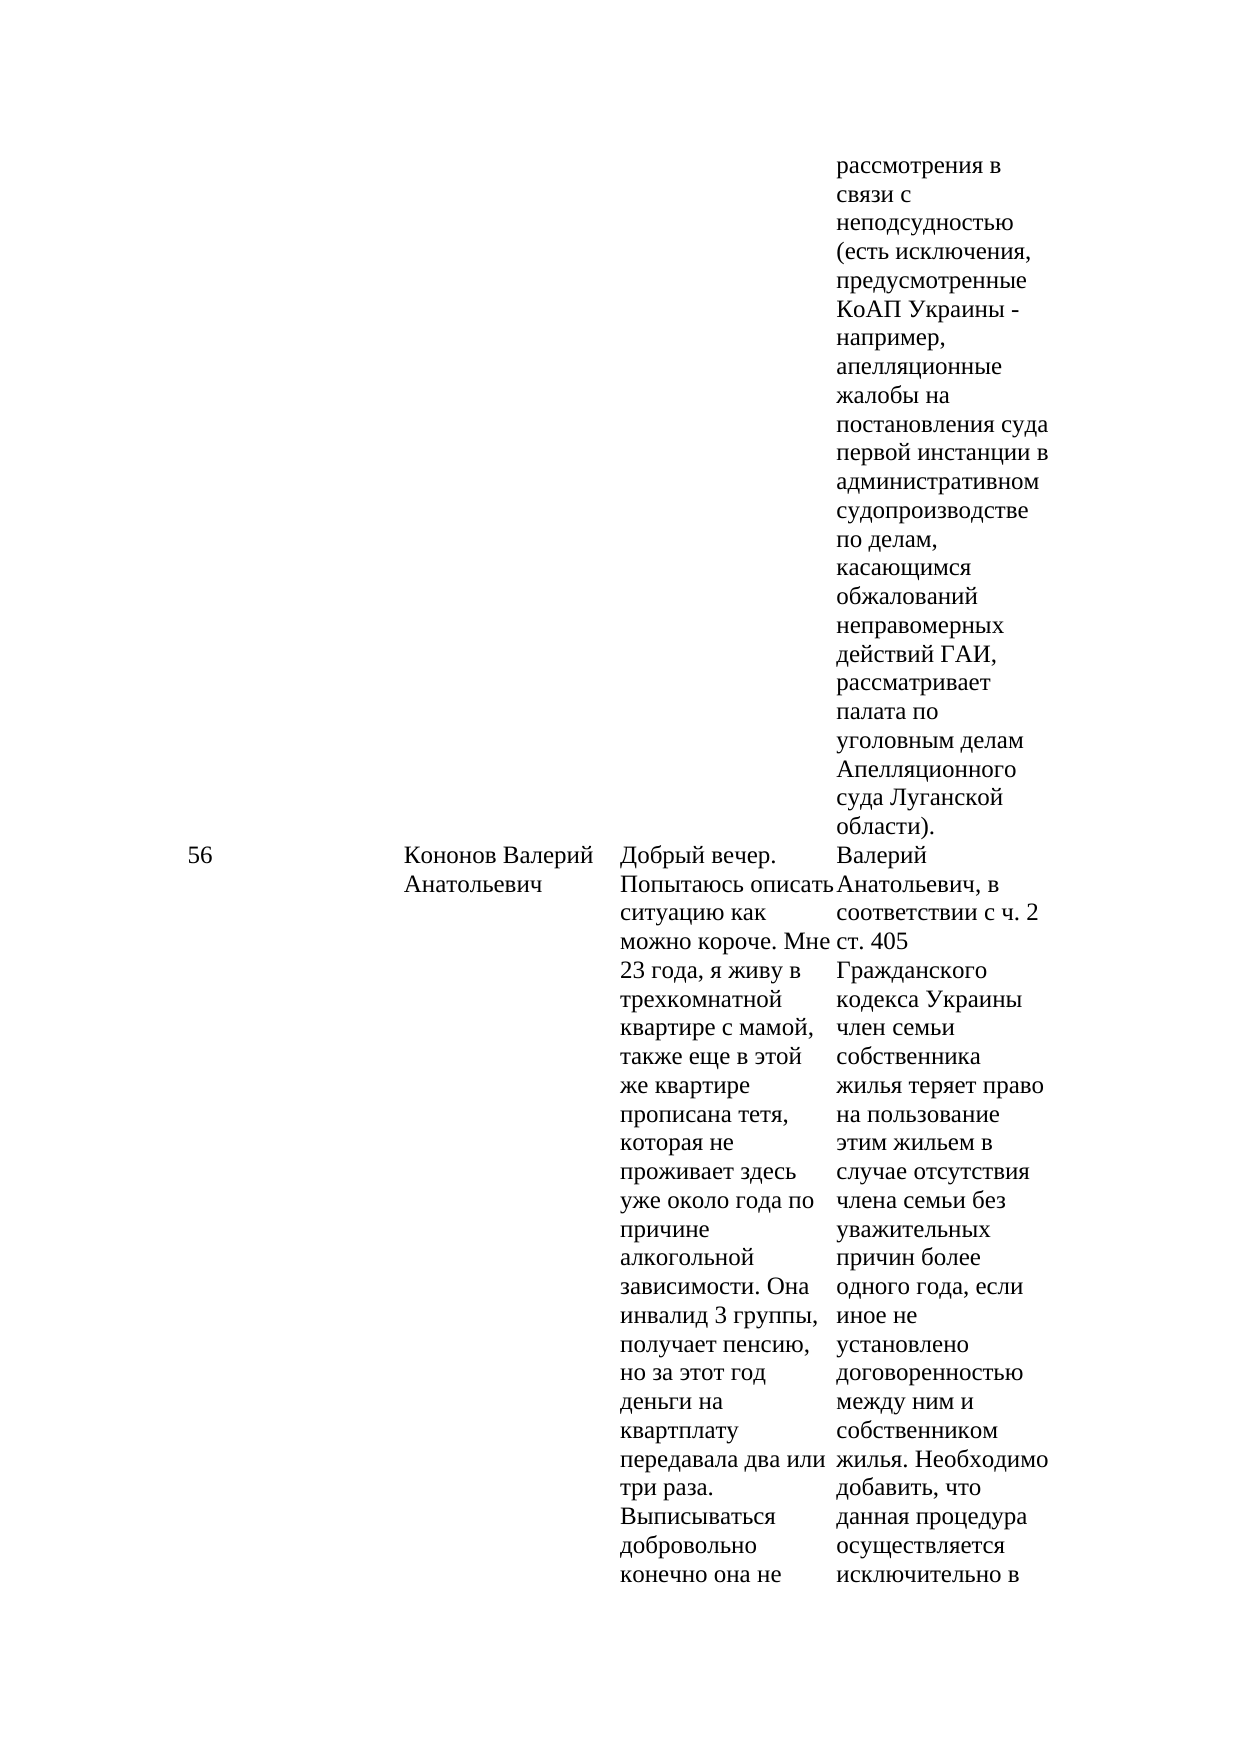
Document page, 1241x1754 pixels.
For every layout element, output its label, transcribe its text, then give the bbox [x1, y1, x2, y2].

table_cell Добрый вечер. Попытаюсь описать ситуацию как можно короче. Мне 23 года, я живу в трехкомнатной квартире с мамой, также еще в этой же квартире прописана тетя, которая не проживает здесь уже около года по причине алкогольной зависимости. Она инвалид 3 группы, получает пенсию, но за этот год деньги на квартплату передавала два или три раза. Выписываться добровольно конечно она не [620, 840, 836, 1587]
table_cell рассмотрения в связи с неподсудностью (есть исключения, предусмотренные КоАП Украины - например, апелляционные жалобы на постановления суда первой инстанции в административном судопроизводстве по делам, касающимся обжалований неправомерных действий ГАИ, рассматривает палата по уголовным делам Апелляционного суда Луганской области). [836, 150, 1053, 840]
table_cell [188, 150, 404, 840]
table_cell 56 [188, 840, 404, 1587]
table_cell [404, 150, 620, 840]
table_cell Валерий Анатольевич, в соответствии с ч. 2 ст. 405 Гражданского кодекса Украины член семьи собственника жилья теряет право на пользование этим жильем в случае отсутствия члена семьи без уважительных причин более одного года, если иное не установлено договоренностью между ним и собственником жилья. Необходимо добавить, что данная процедура осуществляется исключительно в [836, 840, 1053, 1587]
table_cell [620, 150, 836, 840]
table_cell Кононов Валерий Анатольевич [404, 840, 620, 1587]
